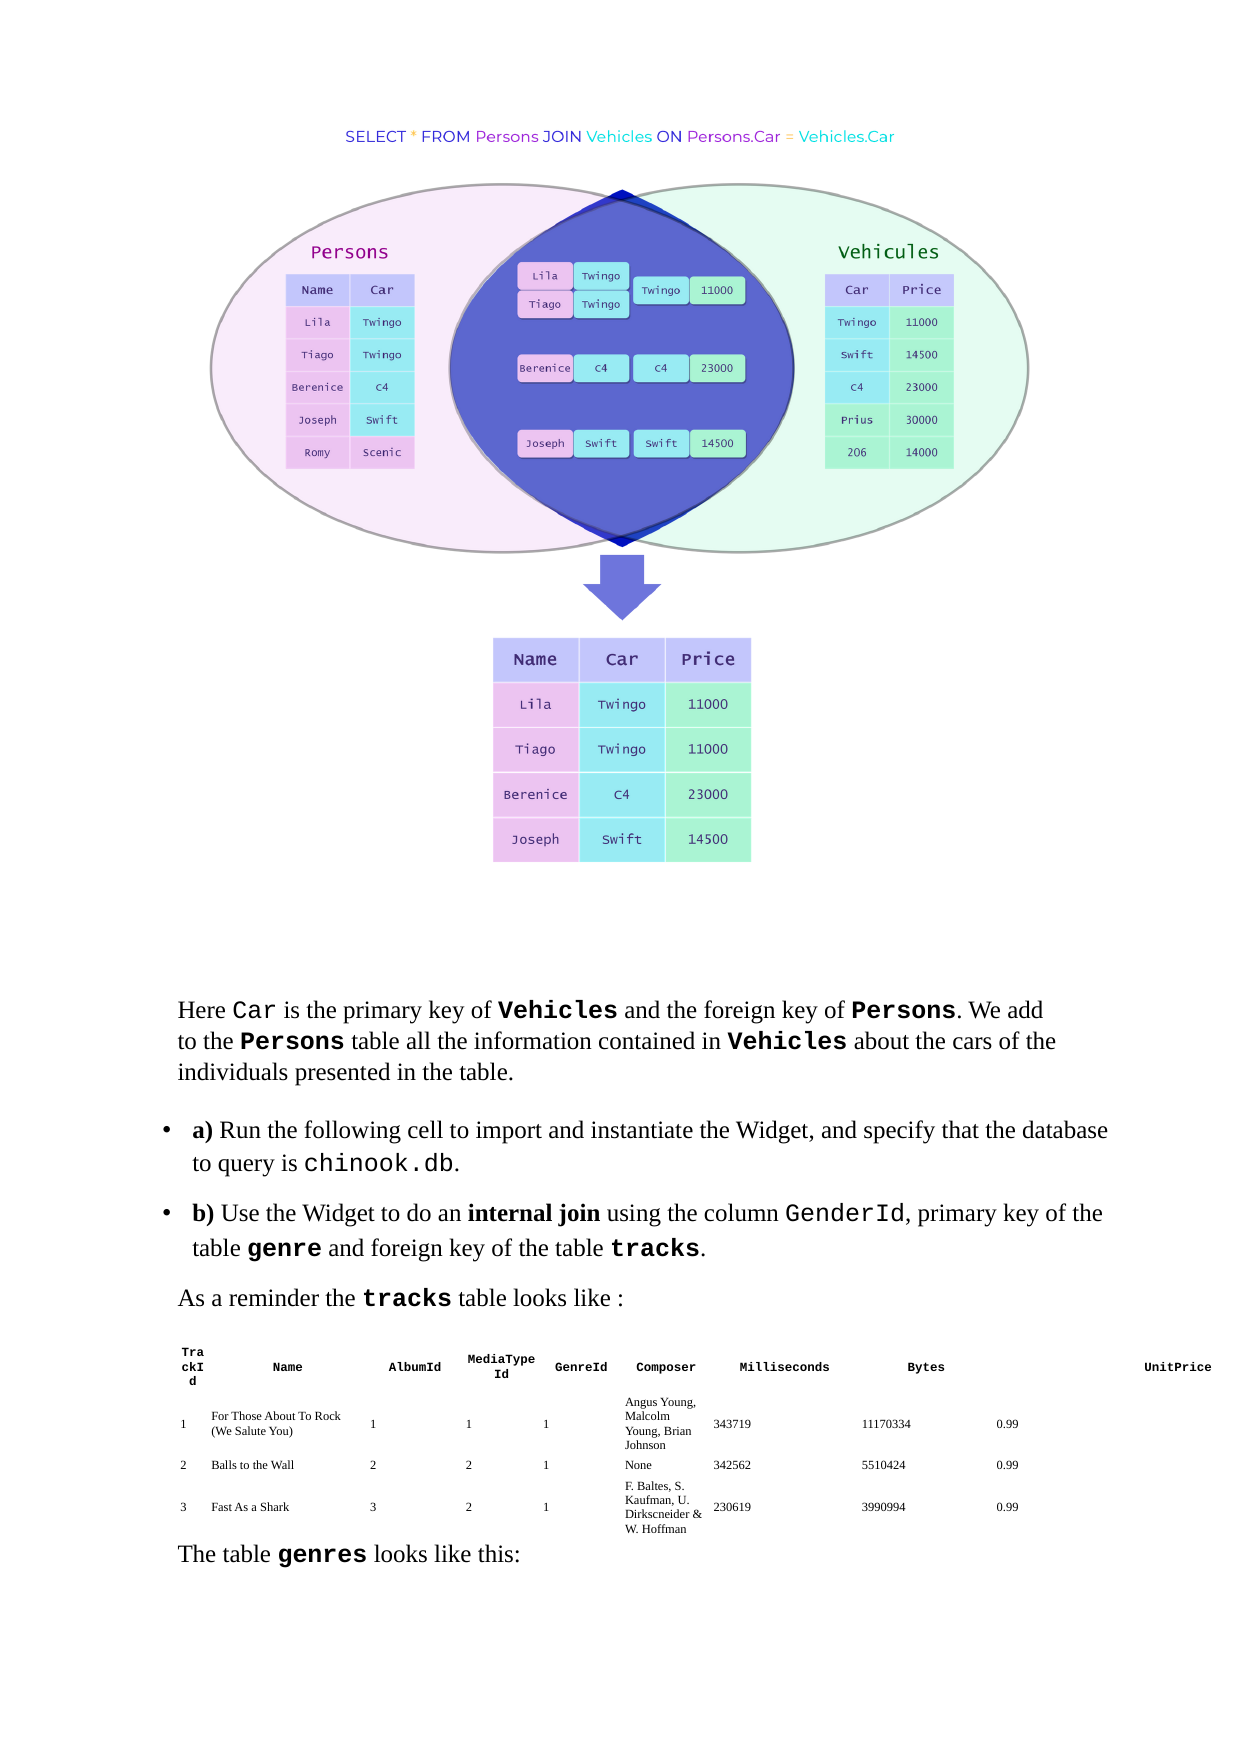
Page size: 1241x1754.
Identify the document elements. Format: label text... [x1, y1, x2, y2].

table_cell 11170334 [859, 1392, 993, 1455]
picture [177, 118, 1063, 879]
table_header Name [208, 1344, 367, 1392]
table_cell 1 [540, 1455, 622, 1475]
list a) Run the following cell to import and instantiate the Widget, and specify that the database to query is chinook.db. [162, 1115, 1122, 1179]
table_cell 0.99 [994, 1475, 1240, 1539]
table_cell 1 [540, 1475, 622, 1539]
table_cell F. Baltes, S. Kaufman, U. Dirkscneider & W. Hoffman [622, 1475, 710, 1539]
table_cell 5510424 [859, 1455, 993, 1475]
text Here Car is the primary key of Vehicles and the foreign key of Persons. We add to the Persons table all the information contained in Vehicles about the cars of the individuals presented in the table. [177, 995, 1063, 1086]
table_cell 2 [177, 1455, 208, 1475]
table_cell Balls to the Wall [208, 1455, 367, 1475]
table_header Milliseconds [710, 1344, 859, 1392]
table_header UnitPrice [994, 1344, 1240, 1392]
table_cell 1 [177, 1392, 208, 1455]
text As a reminder the tracks table looks like : [177, 1283, 1063, 1314]
table_cell 342562 [710, 1455, 859, 1475]
table_cell 230619 [710, 1475, 859, 1539]
table_cell 2 [367, 1455, 463, 1475]
table_cell 0.99 [994, 1455, 1240, 1475]
table_cell 1 [367, 1392, 463, 1455]
table_header MediaTypeId [463, 1344, 540, 1392]
table_cell 1 [540, 1392, 622, 1455]
table_cell 1 [463, 1392, 540, 1455]
table_cell Angus Young, Malcolm Young, Brian Johnson [622, 1392, 710, 1455]
table_cell None [622, 1455, 710, 1475]
list b) Use the Widget to do an internal join using the column GenderId, primary key of the table genre and foreign key of the table tracks. [162, 1198, 1122, 1264]
table_cell 2 [463, 1455, 540, 1475]
table_cell 3990994 [859, 1475, 993, 1539]
table_cell 343719 [710, 1392, 859, 1455]
table_header AlbumId [367, 1344, 463, 1392]
table_header TrackId [177, 1344, 208, 1392]
table_cell 0.99 [994, 1392, 1240, 1455]
table_cell 3 [177, 1475, 208, 1539]
table_cell 2 [463, 1475, 540, 1539]
table_header GenreId [540, 1344, 622, 1392]
table_cell Fast As a Shark [208, 1475, 367, 1539]
table_header Bytes [859, 1344, 993, 1392]
table_cell For Those About To Rock (We Salute You) [208, 1392, 367, 1455]
text The table genres looks like this: [177, 1539, 1063, 1569]
table_header Composer [622, 1344, 710, 1392]
table_cell 3 [367, 1475, 463, 1539]
